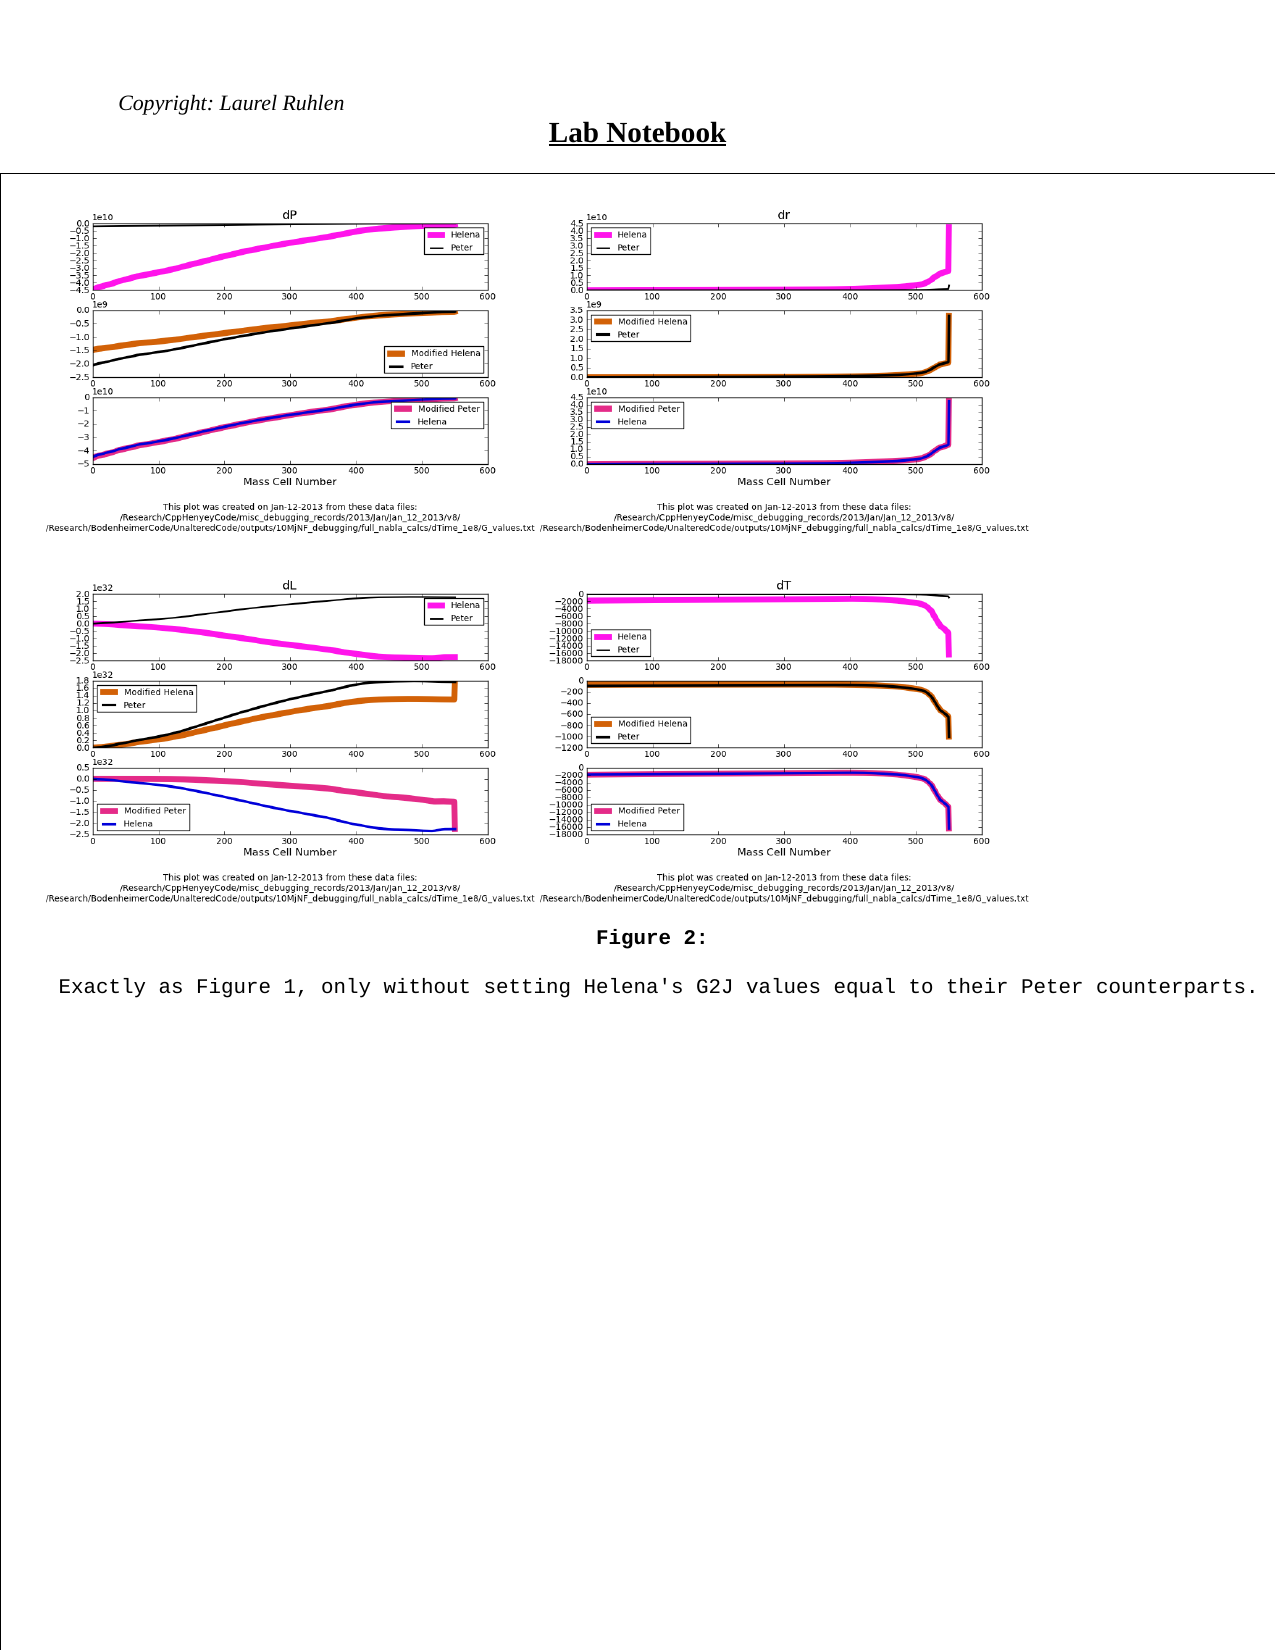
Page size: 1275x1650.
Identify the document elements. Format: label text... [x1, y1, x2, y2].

picture [43, 187, 1031, 927]
text Figure 2: [1, 186, 1275, 951]
text Exactly as Figure 1, only without setting Helena's G2J values equal to their Peter counterparts. [1, 976, 1275, 999]
